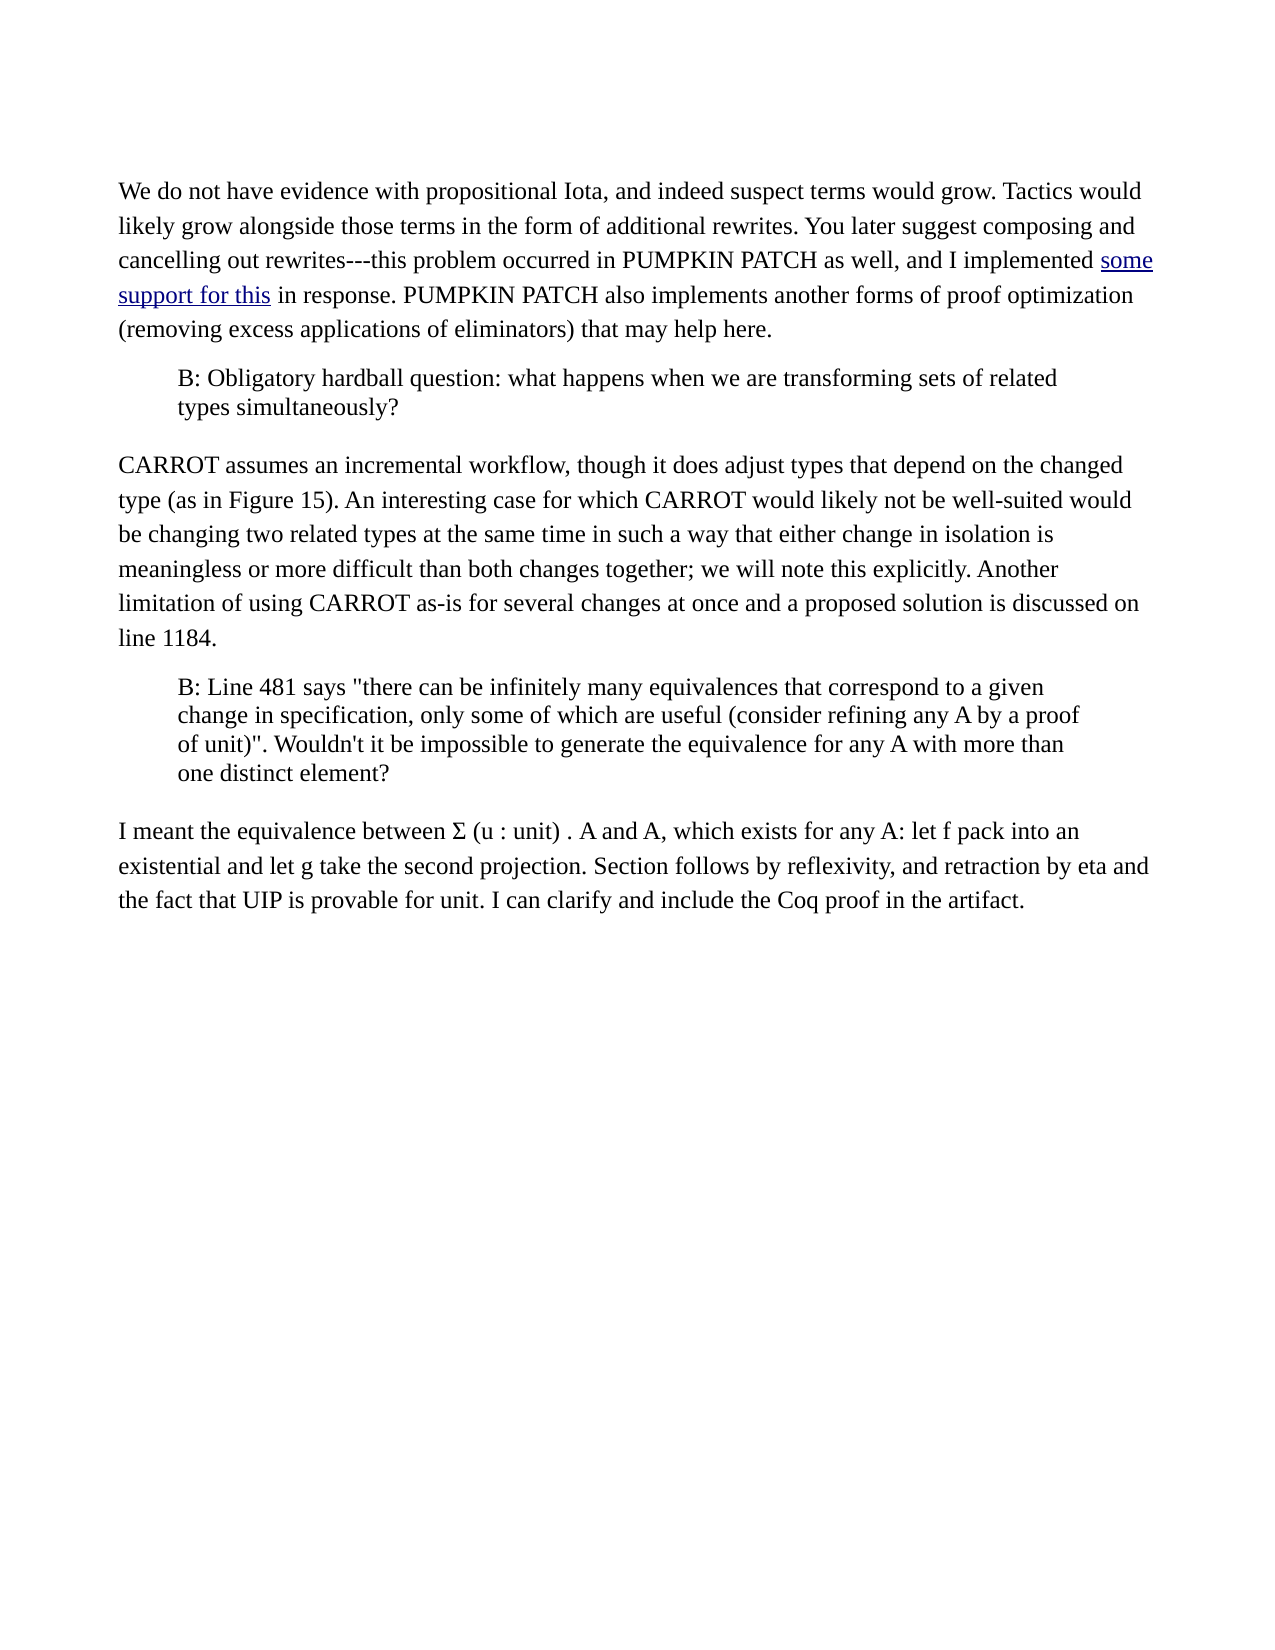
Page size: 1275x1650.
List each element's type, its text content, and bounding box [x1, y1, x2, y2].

text We do not have evidence with propositional Iota, and indeed suspect terms would grow. Tactics would likely grow alongside those terms in the form of additional rewrites. You later suggest composing and cancelling out rewrites---this problem occurred in PUMPKIN PATCH as well, and I implemented some support for this in response. PUMPKIN PATCH also implements another forms of proof optimization (removing excess applications of eliminators) that may help here. [118, 176, 1157, 343]
text B: Obligatory hardball question: what happens when we are transforming sets of related types simultaneously? [177, 363, 1098, 421]
text B: Line 481 says "there can be infinitely many equivalences that correspond to a given change in specification, only some of which are useful (consider refining any A by a proof of unit)". Wouldn't it be impossible to generate the equivalence for any A with more than one distinct element? [177, 672, 1098, 787]
text I meant the equivalence between Σ (u : unit) . A and A, which exists for any A: let f pack into an existential and let g take the second projection. Section follows by reflexivity, and retraction by eta and the fact that UIP is provable for unit. I can clarify and include the Coq proof in the artifact. [118, 816, 1157, 914]
text CARROT assumes an incremental workflow, though it does adjust types that depend on the changed type (as in Figure 15). An interesting case for which CARROT would likely not be well-suited would be changing two related types at the same time in such a way that either change in isolation is meaningless or more difficult than both changes together; we will note this explicitly. Another limitation of using CARROT as-is for several changes at once and a proposed solution is discussed on line 1184. [118, 450, 1157, 651]
